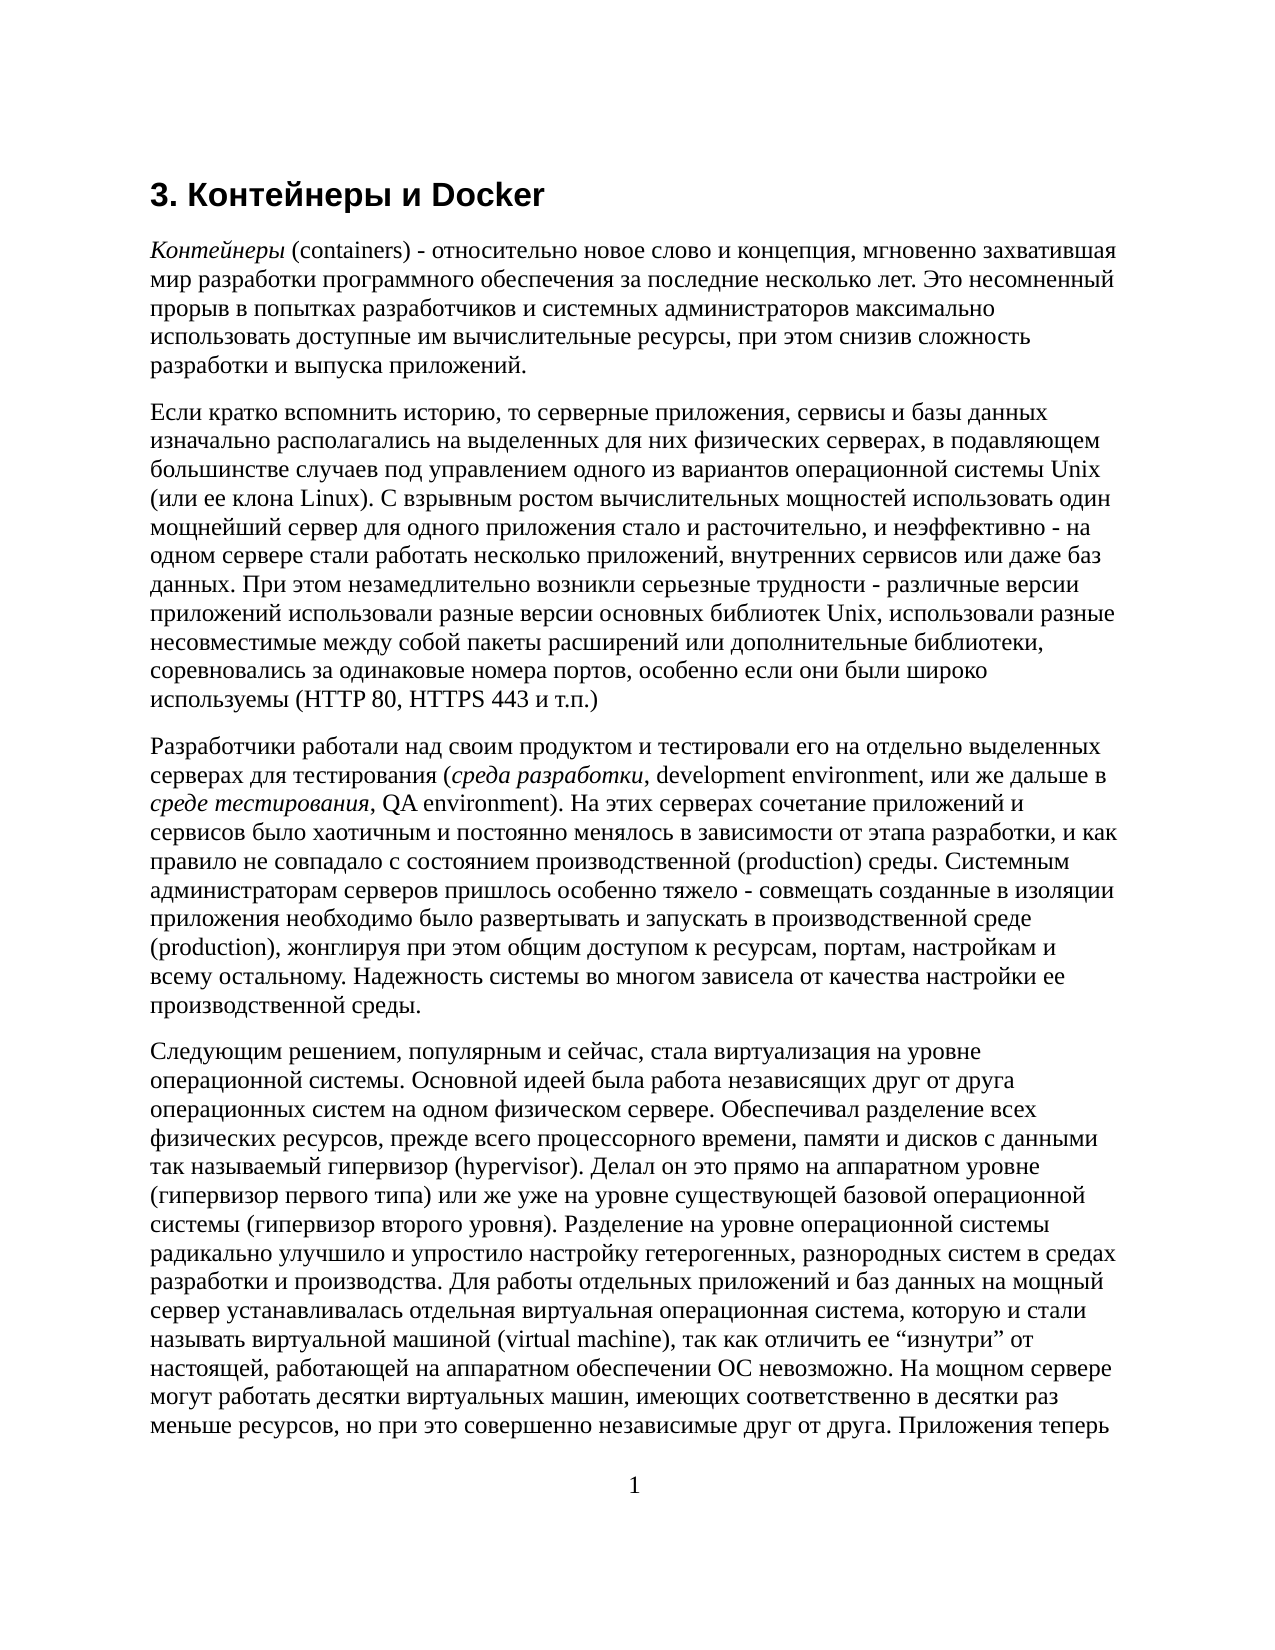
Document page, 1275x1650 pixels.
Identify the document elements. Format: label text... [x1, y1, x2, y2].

subtitle 3. Контейнеры и Docker [150, 175, 1125, 214]
text Если кратко вспомнить историю, то серверные приложения, сервисы и базы данных изначально располагались на выделенных для них физических серверах, в подавляющем большинстве случаев под управлением одного из вариантов операционной системы Unix (или ее клона Linux). С взрывным ростом вычислительных мощностей использовать один мощнейший сервер для одного приложения стало и расточительно, и неэффективно - на одном сервере стали работать несколько приложений, внутренних сервисов или даже баз данных. При этом незамедлительно возникли серьезные трудности - различные версии приложений использовали разные версии основных библиотек Unix, использовали разные несовместимые между собой пакеты расширений или дополнительные библиотеки, соревновались за одинаковые номера портов, особенно если они были широко используемы (HTTP 80, HTTPS 443 и т.п.) [150, 397, 1125, 713]
text Разработчики работали над своим продуктом и тестировали его на отдельно выделенных серверах для тестирования (среда разработки, development environment, или же дальше в среде тестирования, QA environment). На этих серверах сочетание приложений и сервисов было хаотичным и постоянно менялось в зависимости от этапа разработки, и как правило не совпадало с состоянием производственной (production) среды. Системным администраторам серверов пришлось особенно тяжело - совмещать созданные в изоляции приложения необходимо было развертывать и запускать в производственной среде (production), жонглируя при этом общим доступом к ресурсам, портам, настройкам и всему остальному. Надежность системы во многом зависела от качества настройки ее производственной среды. [150, 731, 1125, 1018]
text Контейнеры (containers) - относительно новое слово и концепция, мгновенно захватившая мир разработки программного обеспечения за последние несколько лет. Это несомненный прорыв в попытках разработчиков и системных администраторов максимально использовать доступные им вычислительные ресурсы, при этом снизив сложность разработки и выпуска приложений. [150, 235, 1125, 379]
text Следующим решением, популярным и сейчас, стала виртуализация на уровне операционной системы. Основной идеей была работа независящих друг от друга операционных систем на одном физическом сервере. Обеспечивал разделение всех физических ресурсов, прежде всего процессорного времени, памяти и дисков с данными так называемый гипервизор (hypervisor). Делал он это прямо на аппаратном уровне (гипервизор первого типа) или же уже на уровне существующей базовой операционной системы (гипервизор второго уровня). Разделение на уровне операционной системы радикально улучшило и упростило настройку гетерогенных, разнородных систем в средах разработки и производства. Для работы отдельных приложений и баз данных на мощный сервер устанавливалась отдельная виртуальная операционная система, которую и стали называть виртуальной машиной (virtual machine), так как отличить ее “изнутри” от настоящей, работающей на аппаратном обеспечении ОС невозможно. На мощном сервере могут работать десятки виртуальных машин, имеющих соответственно в десятки раз меньше ресурсов, но при это совершенно независимые друг от друга. Приложения теперь [150, 1036, 1125, 1439]
